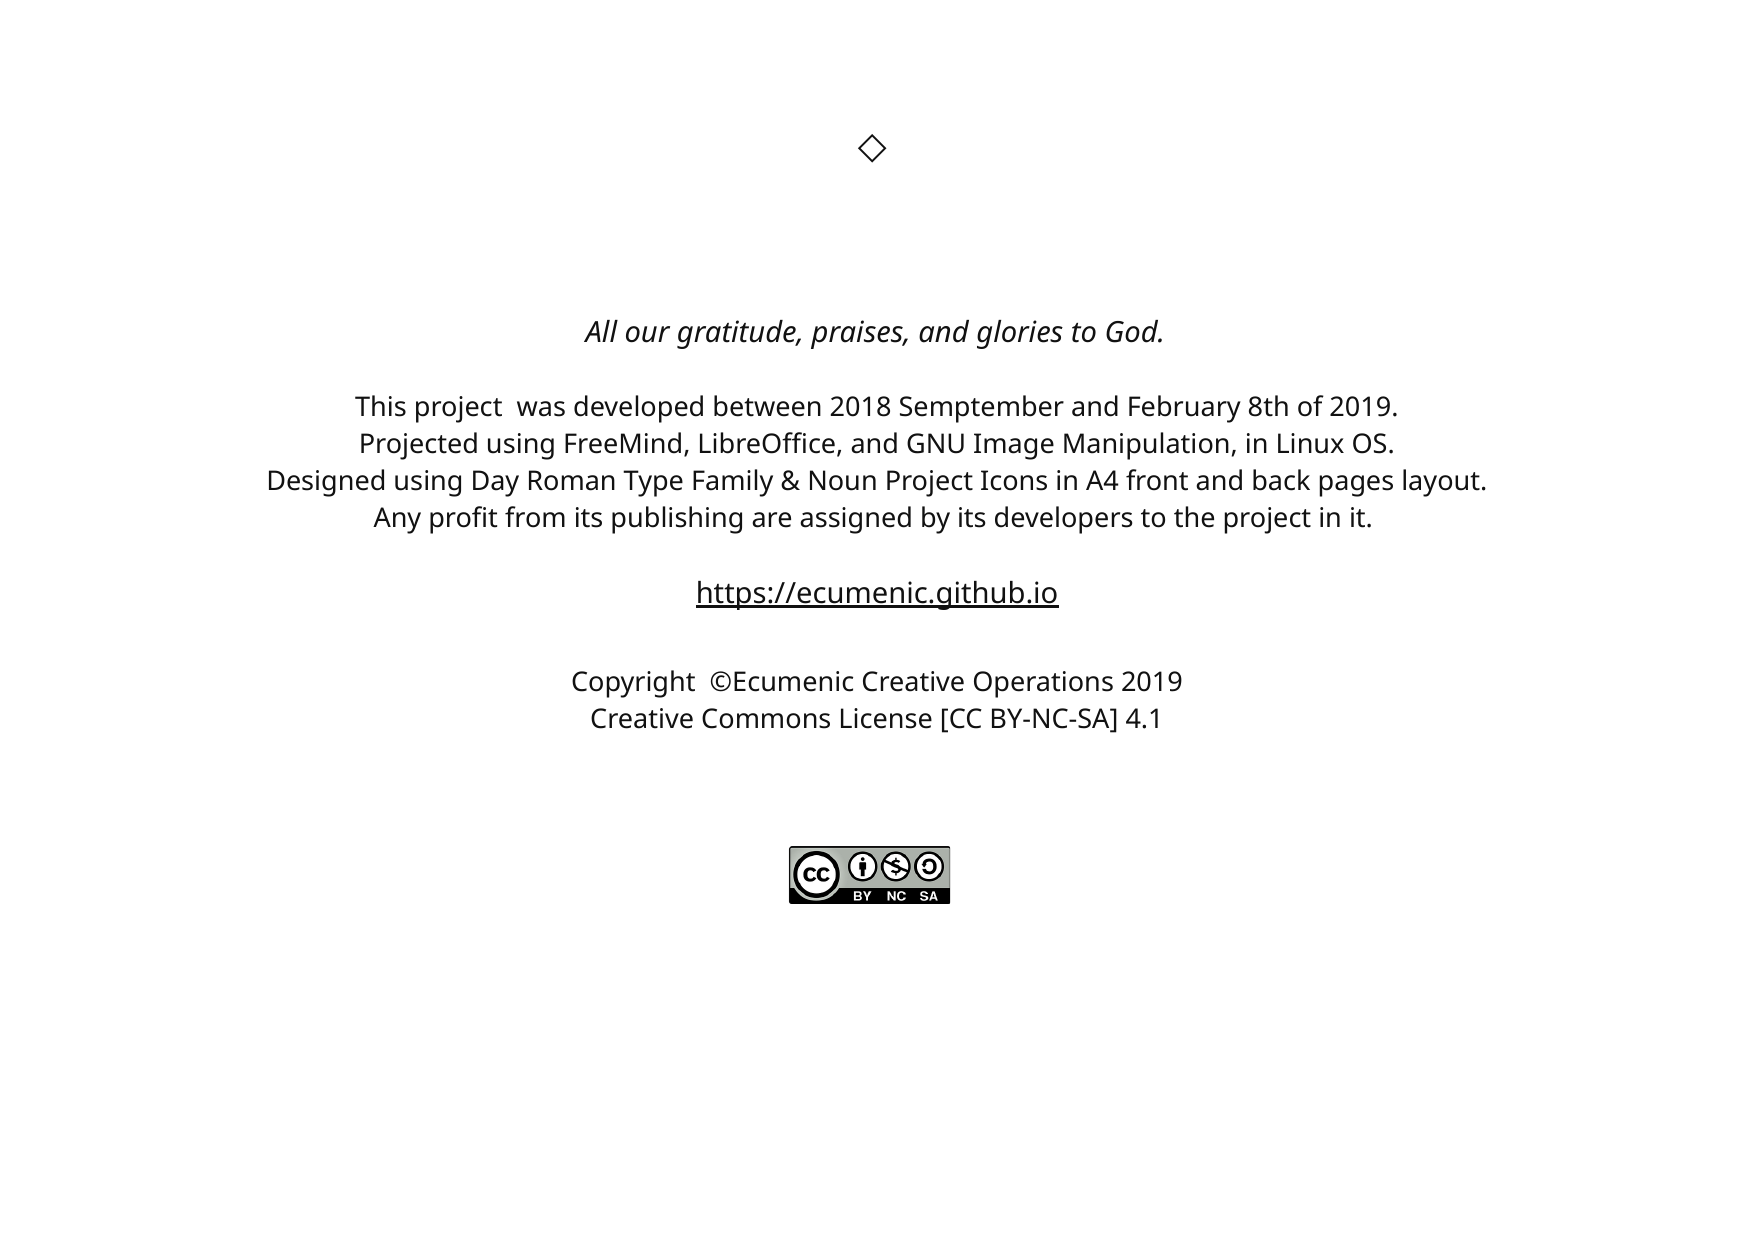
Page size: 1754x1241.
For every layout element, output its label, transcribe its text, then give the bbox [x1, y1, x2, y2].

text Any profit from its publishing are assigned by its developers to the project in it. [118, 498, 1636, 535]
text Projected using FreeMind, LibreOffice, and GNU Image Manipulation, in Linux OS. [118, 424, 1636, 461]
text This project was developed between 2018 Semptember and February 8th of 2019. [118, 387, 1636, 424]
text Designed using Day Roman Type Family & Noun Project Icons in A4 front and back pages layout. [118, 461, 1636, 498]
picture [788, 846, 951, 904]
text ◇ [118, 118, 1636, 169]
text All our gratitude, praises, and glories to God. [118, 311, 1636, 351]
text Creative Commons License [CC BY-NC-SA] 4.1 [118, 699, 1636, 736]
text Copyright ©Ecumenic Creative Operations 2019 [118, 663, 1636, 699]
text https://ecumenic.github.io [118, 572, 1636, 612]
